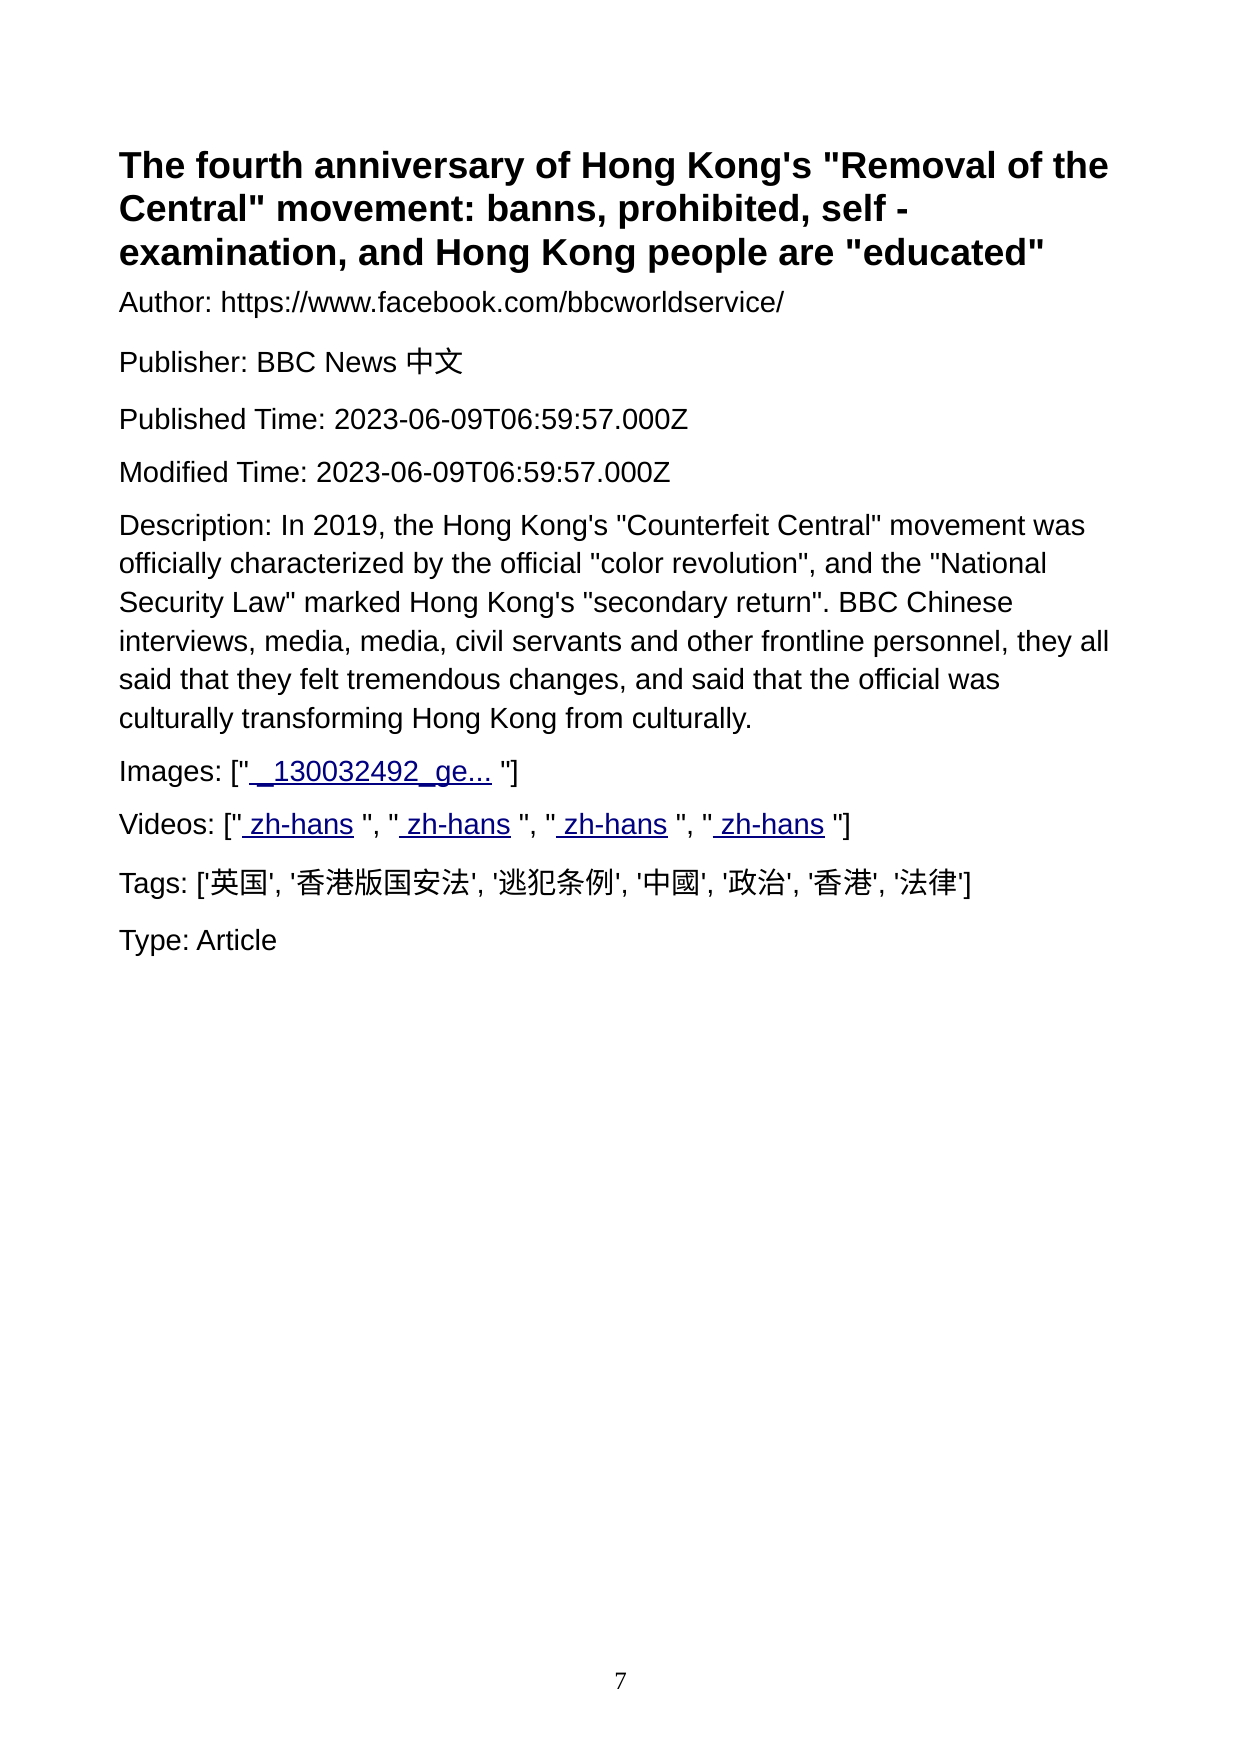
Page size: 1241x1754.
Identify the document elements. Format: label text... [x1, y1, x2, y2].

text Author: https://www.facebook.com/bbcworldservice/ [118, 285, 1122, 319]
text Videos: [" zh-hans ", " zh-hans ", " zh-hans ", " zh-hans "] [118, 807, 1122, 840]
text Modified Time: 2023-06-09T06:59:57.000Z [118, 455, 1122, 488]
text Tags: ['英国', '香港版国安法', '逃犯条例', '中國', '政治', '香港', '法律'] [118, 860, 1122, 902]
text Images: [" _130032492_ge... "] [118, 754, 1122, 787]
text Publisher: BBC News 中文 [118, 338, 1122, 381]
text Description: In 2019, the Hong Kong's "Counterfeit Central" movement was officially characterized by the official "color revolution", and the "National Security Law" marked Hong Kong's "secondary return". BBC Chinese interviews, media, media, civil servants and other frontline personnel, they all said that they felt tremendous changes, and said that the official was culturally transforming Hong Kong from culturally. [118, 508, 1122, 734]
text Type: Article [118, 923, 1122, 957]
subtitle The fourth anniversary of Hong Kong's "Removal of the Central" movement: banns, prohibited, self -examination, and Hong Kong people are "educated" [118, 143, 1122, 273]
text Published Time: 2023-06-09T06:59:57.000Z [118, 402, 1122, 435]
